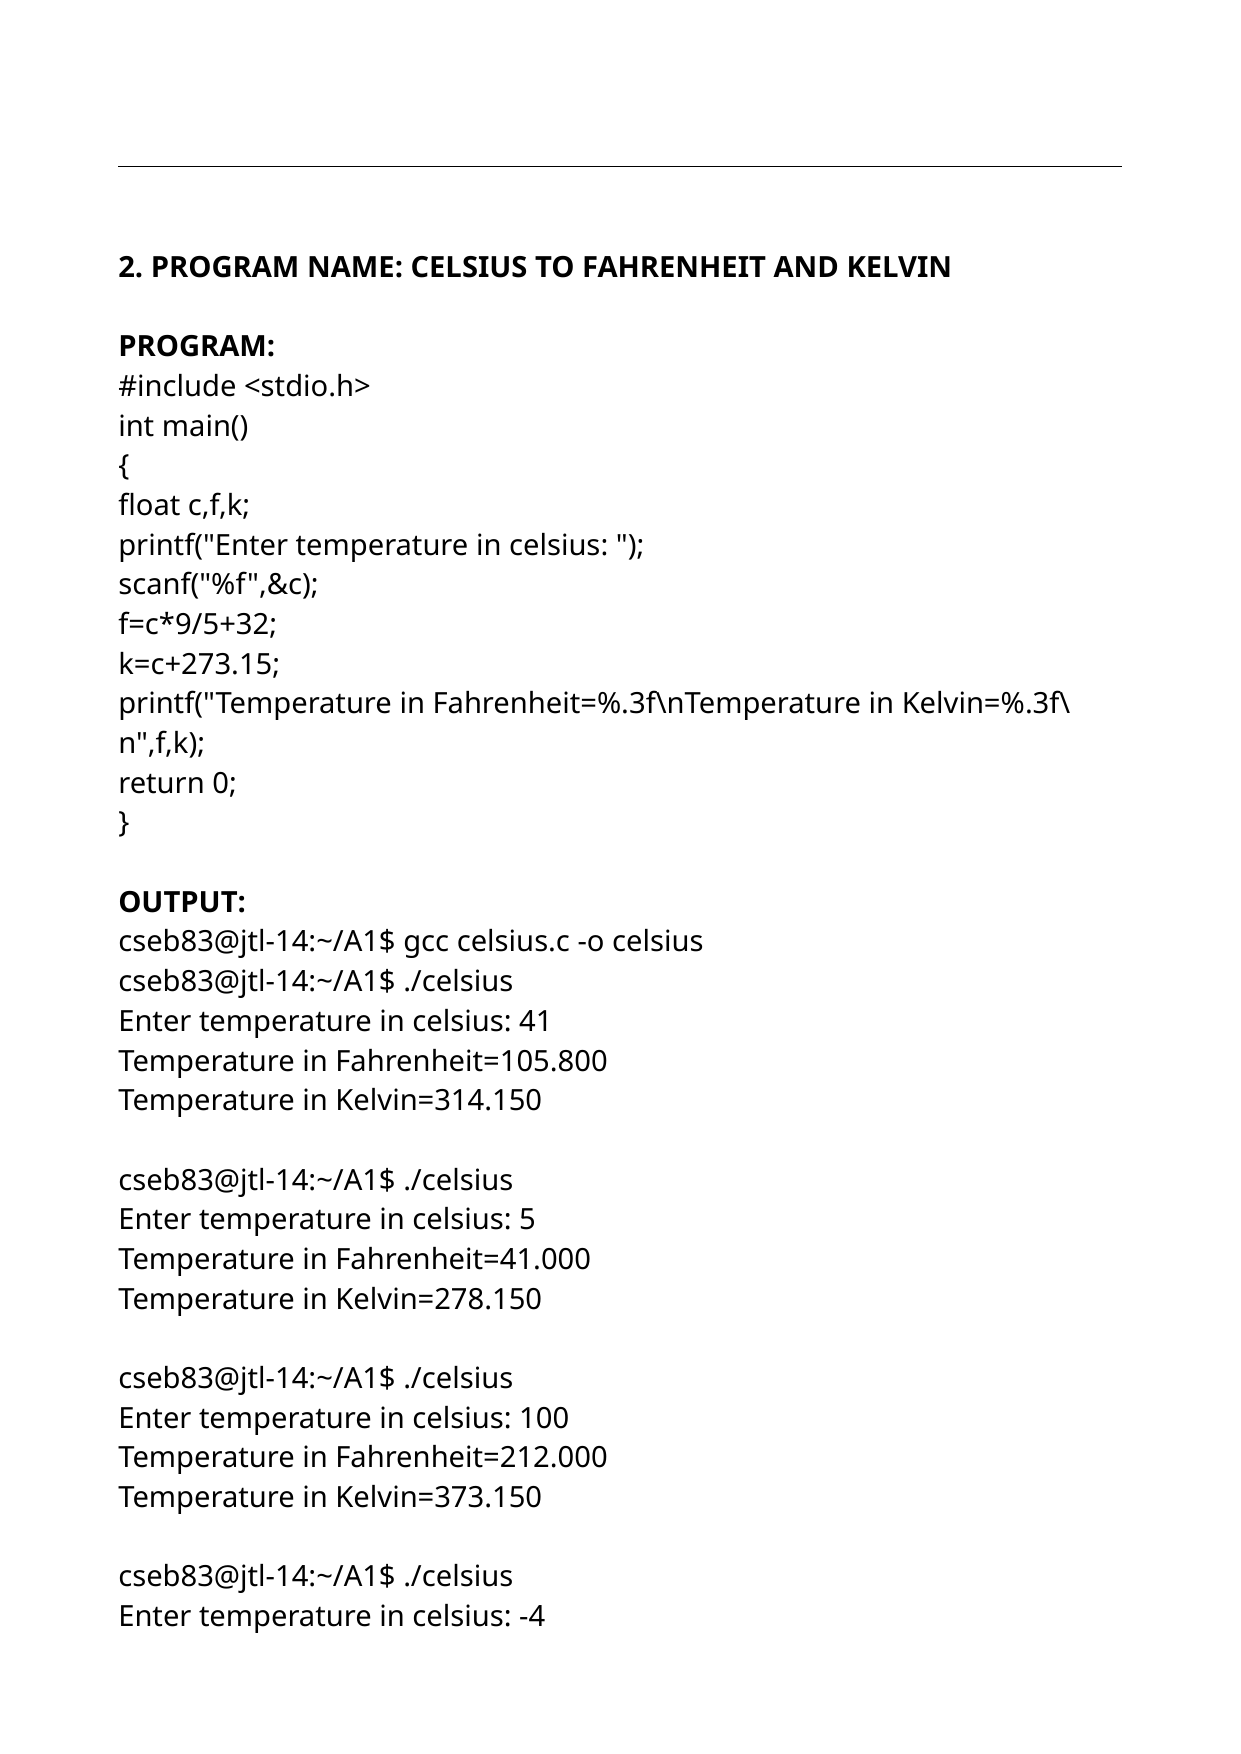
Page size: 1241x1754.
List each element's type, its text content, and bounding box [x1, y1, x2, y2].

text Temperature in Fahrenheit=212.000 [118, 1437, 1122, 1476]
text Temperature in Kelvin=278.150 [118, 1278, 1122, 1318]
text Temperature in Fahrenheit=105.800 [118, 1040, 1122, 1079]
text printf("Temperature in Fahrenheit=%.3f\nTemperature in Kelvin=%.3f\n",f,k); [118, 683, 1122, 762]
text PROGRAM: [118, 325, 1122, 365]
text k=c+273.15; [118, 643, 1122, 683]
text Temperature in Kelvin=314.150 [118, 1079, 1122, 1119]
text cseb83@jtl-14:~/A1$ ./celsius [118, 1556, 1122, 1595]
text f=c*9/5+32; [118, 603, 1122, 643]
text Enter temperature in celsius: 41 [118, 1000, 1122, 1040]
text Enter temperature in celsius: 5 [118, 1198, 1122, 1238]
text scanf("%f",&c); [118, 563, 1122, 603]
text Temperature in Fahrenheit=41.000 [118, 1238, 1122, 1278]
text { [118, 444, 1122, 484]
text } [118, 802, 1122, 841]
text Temperature in Kelvin=373.150 [118, 1476, 1122, 1516]
text return 0; [118, 762, 1122, 802]
text cseb83@jtl-14:~/A1$ ./celsius [118, 1159, 1122, 1198]
text cseb83@jtl-14:~/A1$ ./celsius [118, 1357, 1122, 1397]
text printf("Enter temperature in celsius: "); [118, 524, 1122, 563]
text Enter temperature in celsius: -4 [118, 1595, 1122, 1635]
text #include <stdio.h> [118, 365, 1122, 405]
text float c,f,k; [118, 484, 1122, 524]
text int main() [118, 405, 1122, 444]
text cseb83@jtl-14:~/A1$ ./celsius [118, 960, 1122, 1000]
text cseb83@jtl-14:~/A1$ gcc celsius.c -o celsius [118, 921, 1122, 960]
text 2. PROGRAM NAME: CELSIUS TO FAHRENHEIT AND KELVIN [118, 246, 1122, 286]
text Enter temperature in celsius: 100 [118, 1397, 1122, 1437]
text OUTPUT: [118, 881, 1122, 921]
